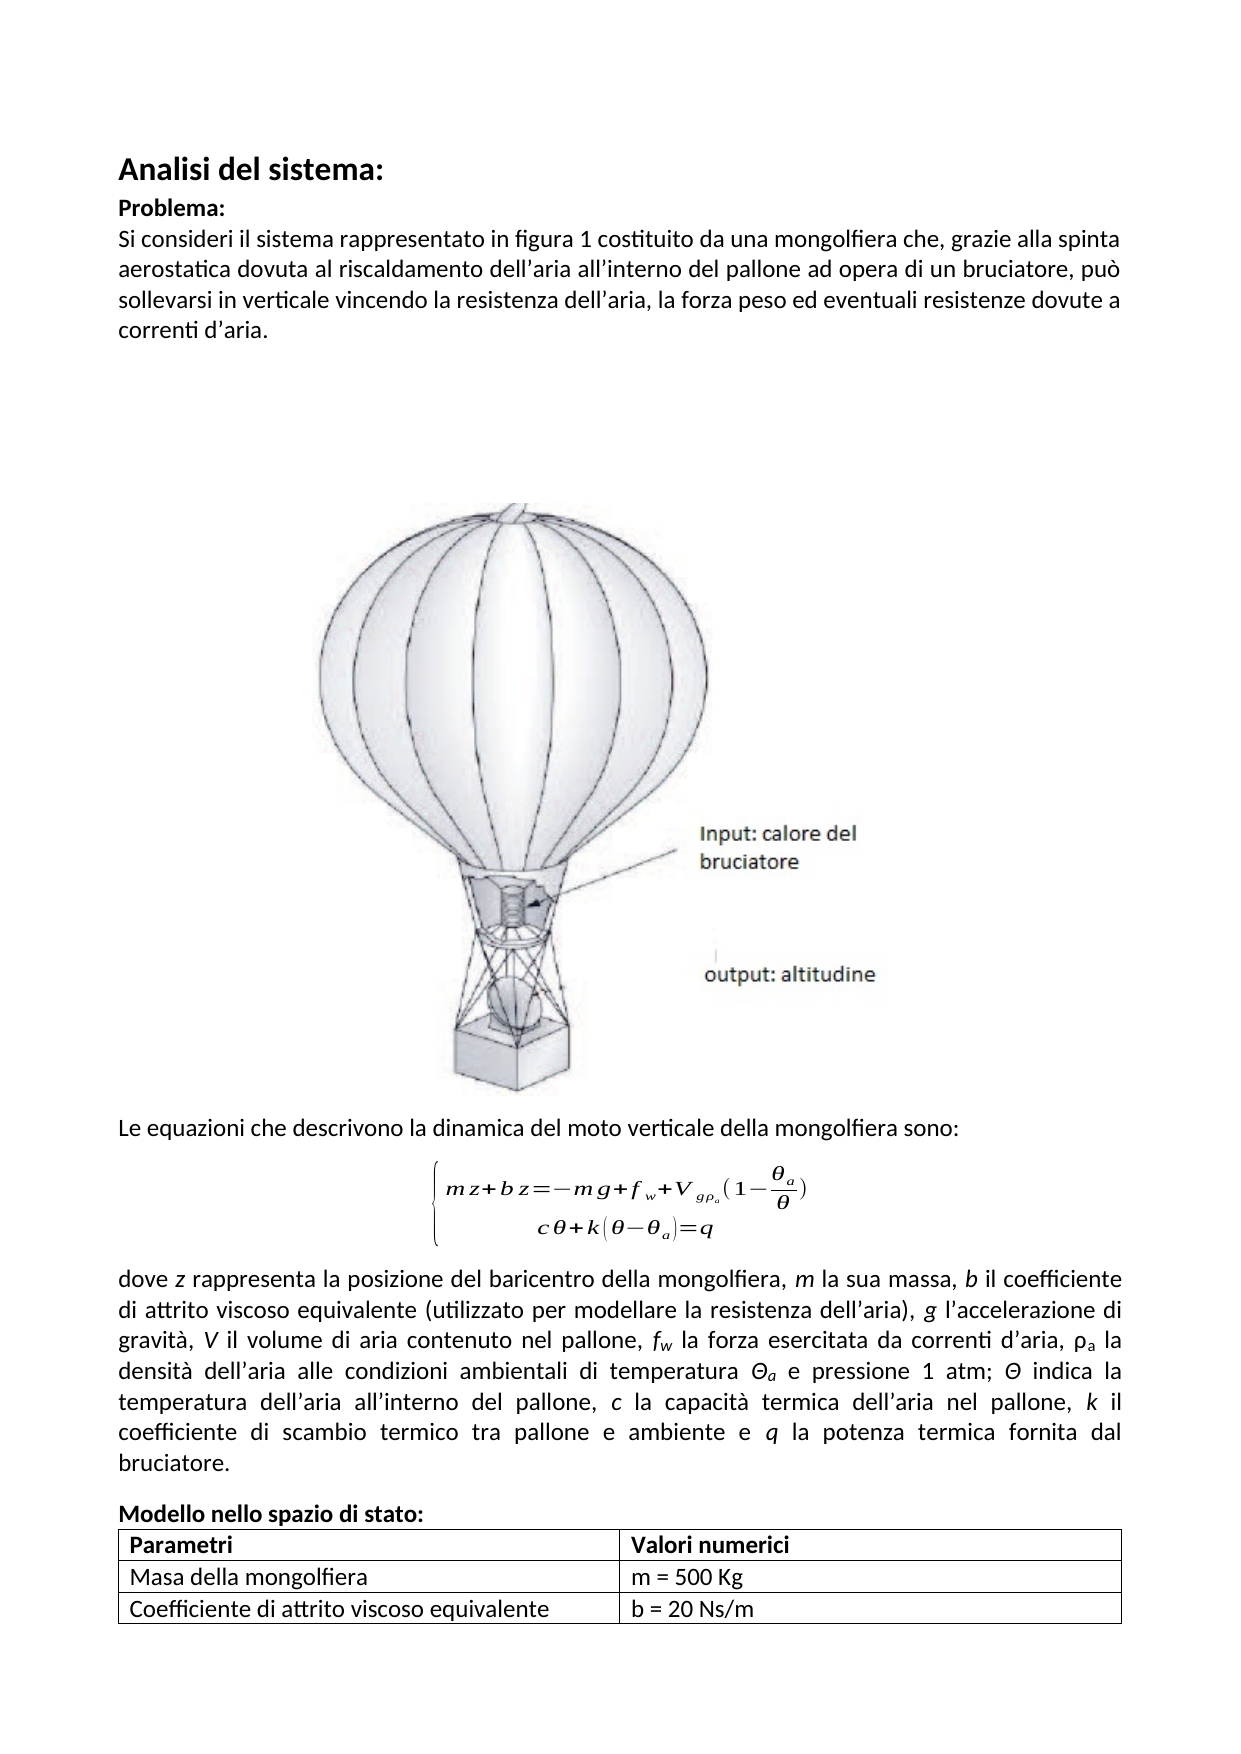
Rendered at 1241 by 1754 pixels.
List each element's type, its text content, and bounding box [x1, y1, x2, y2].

table_header Valori numerici [620, 1530, 1121, 1560]
subtitle Modello nello spazio di stato: [118, 1498, 1122, 1529]
table_cell m = 500 Kg [620, 1561, 1121, 1592]
table_cell Masa della mongolfiera [119, 1561, 619, 1592]
subtitle Analisi del sistema: [118, 148, 1122, 188]
subtitle Problema: [118, 192, 1122, 223]
text Si consideri il sistema rappresentato in figura 1 costituito da una mongolfiera che, grazie alla spinta aerostatica dovuta al riscaldamento dell’aria all’interno del pallone ad opera di un bruciatore, può sollevarsi in verticale vincendo la resistenza dell’aria, la forza peso ed eventuali resistenze dovute a correnti d’aria. [118, 223, 1122, 345]
text dove z rappresenta la posizione del baricentro della mongolfiera, m la sua massa, b il coefficiente di attrito viscoso equivalente (utilizzato per modellare la resistenza dell’aria), g l’accelerazione di gravità, V il volume di aria contenuto nel pallone, fw la forza esercitata da correnti d’aria, ρa la densità dell’aria alle condizioni ambientali di temperatura Θa e pressione 1 atm; Θ indica la temperatura dell’aria all’interno del pallone, c la capacità termica dell’aria nel pallone, k il coefficiente di scambio termico tra pallone e ambiente e q la potenza termica fornita dal bruciatore. [118, 1264, 1122, 1477]
table_header Parametri [119, 1530, 619, 1560]
table_cell Coefficiente di attrito viscoso equivalente [119, 1593, 619, 1623]
text Le equazioni che descrivono la dinamica del moto verticale della mongolfiera sono: [118, 1112, 1122, 1143]
table_cell b = 20 Ns/m [620, 1593, 1121, 1623]
